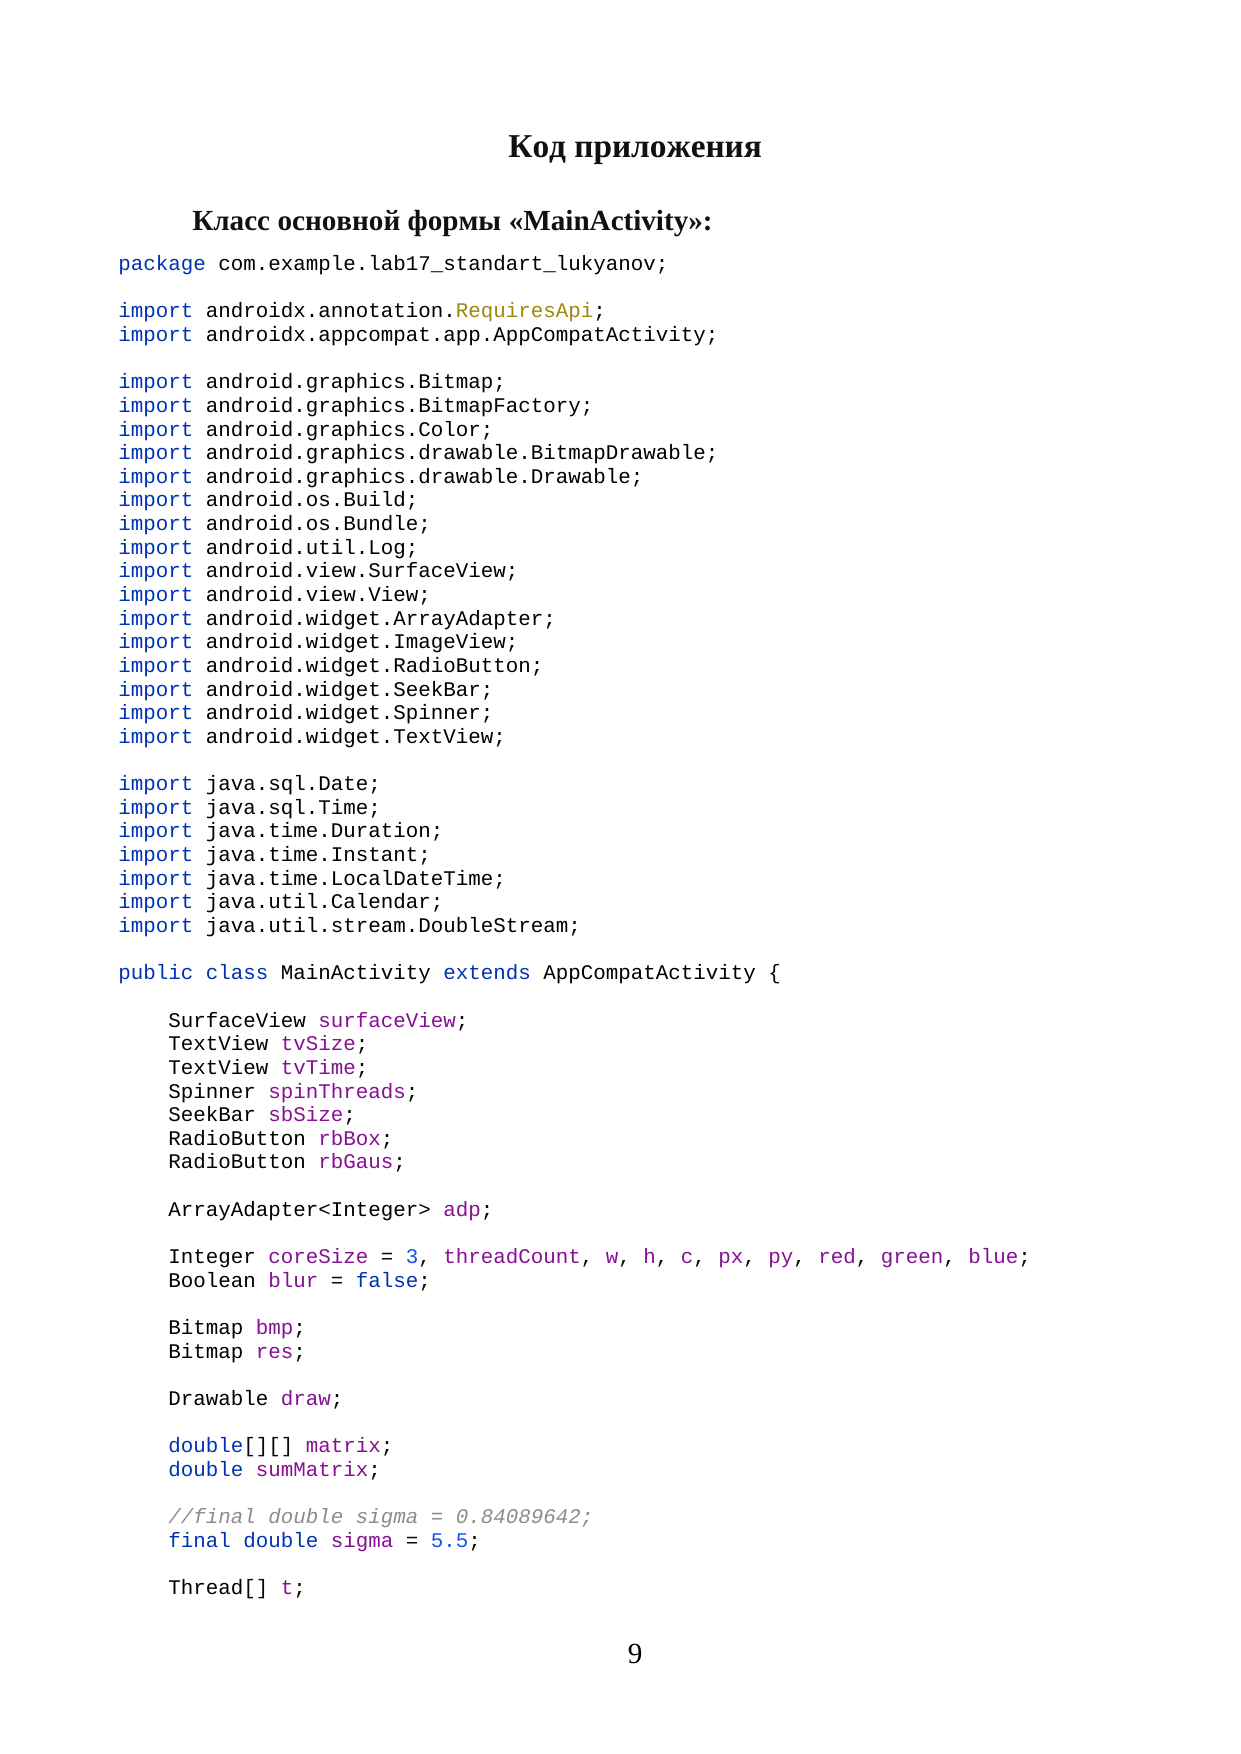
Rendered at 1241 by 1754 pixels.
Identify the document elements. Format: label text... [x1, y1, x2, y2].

text Код приложения [118, 126, 1152, 164]
text Класс основной формы «MainActivity»: [118, 203, 1152, 236]
text package com.example.lab17_standart_lukyanov; import androidx.annotation.RequiresApi; import androidx.appcompat.app.AppCompatActivity; import android.graphics.Bitmap; import android.graphics.BitmapFactory; import android.graphics.Color; import android.graphics.drawable.BitmapDrawable; import android.graphics.drawable.Drawable; import android.os.Build; import android.os.Bundle; import android.util.Log; import android.view.SurfaceView; import android.view.View; import android.widget.ArrayAdapter; import android.widget.ImageView; import android.widget.RadioButton; import android.widget.SeekBar; import android.widget.Spinner; import android.widget.TextView; import java.sql.Date; import java.sql.Time; import java.time.Duration; import java.time.Instant; import java.time.LocalDateTime; import java.util.Calendar; import java.util.stream.DoubleStream; public class MainActivity extends AppCompatActivity { SurfaceView surfaceView; TextView tvSize; TextView tvTime; Spinner spinThreads; SeekBar sbSize; RadioButton rbBox; RadioButton rbGaus; ArrayAdapter<Integer> adp; Integer coreSize = 3, threadCount, w, h, c, px, py, red, green, blue; Boolean blur = false; Bitmap bmp; Bitmap res; Drawable draw; double[][] matrix; double sumMatrix; //final double sigma = 0.84089642; final double sigma = 5.5; Thread[] t; [118, 253, 1152, 1624]
